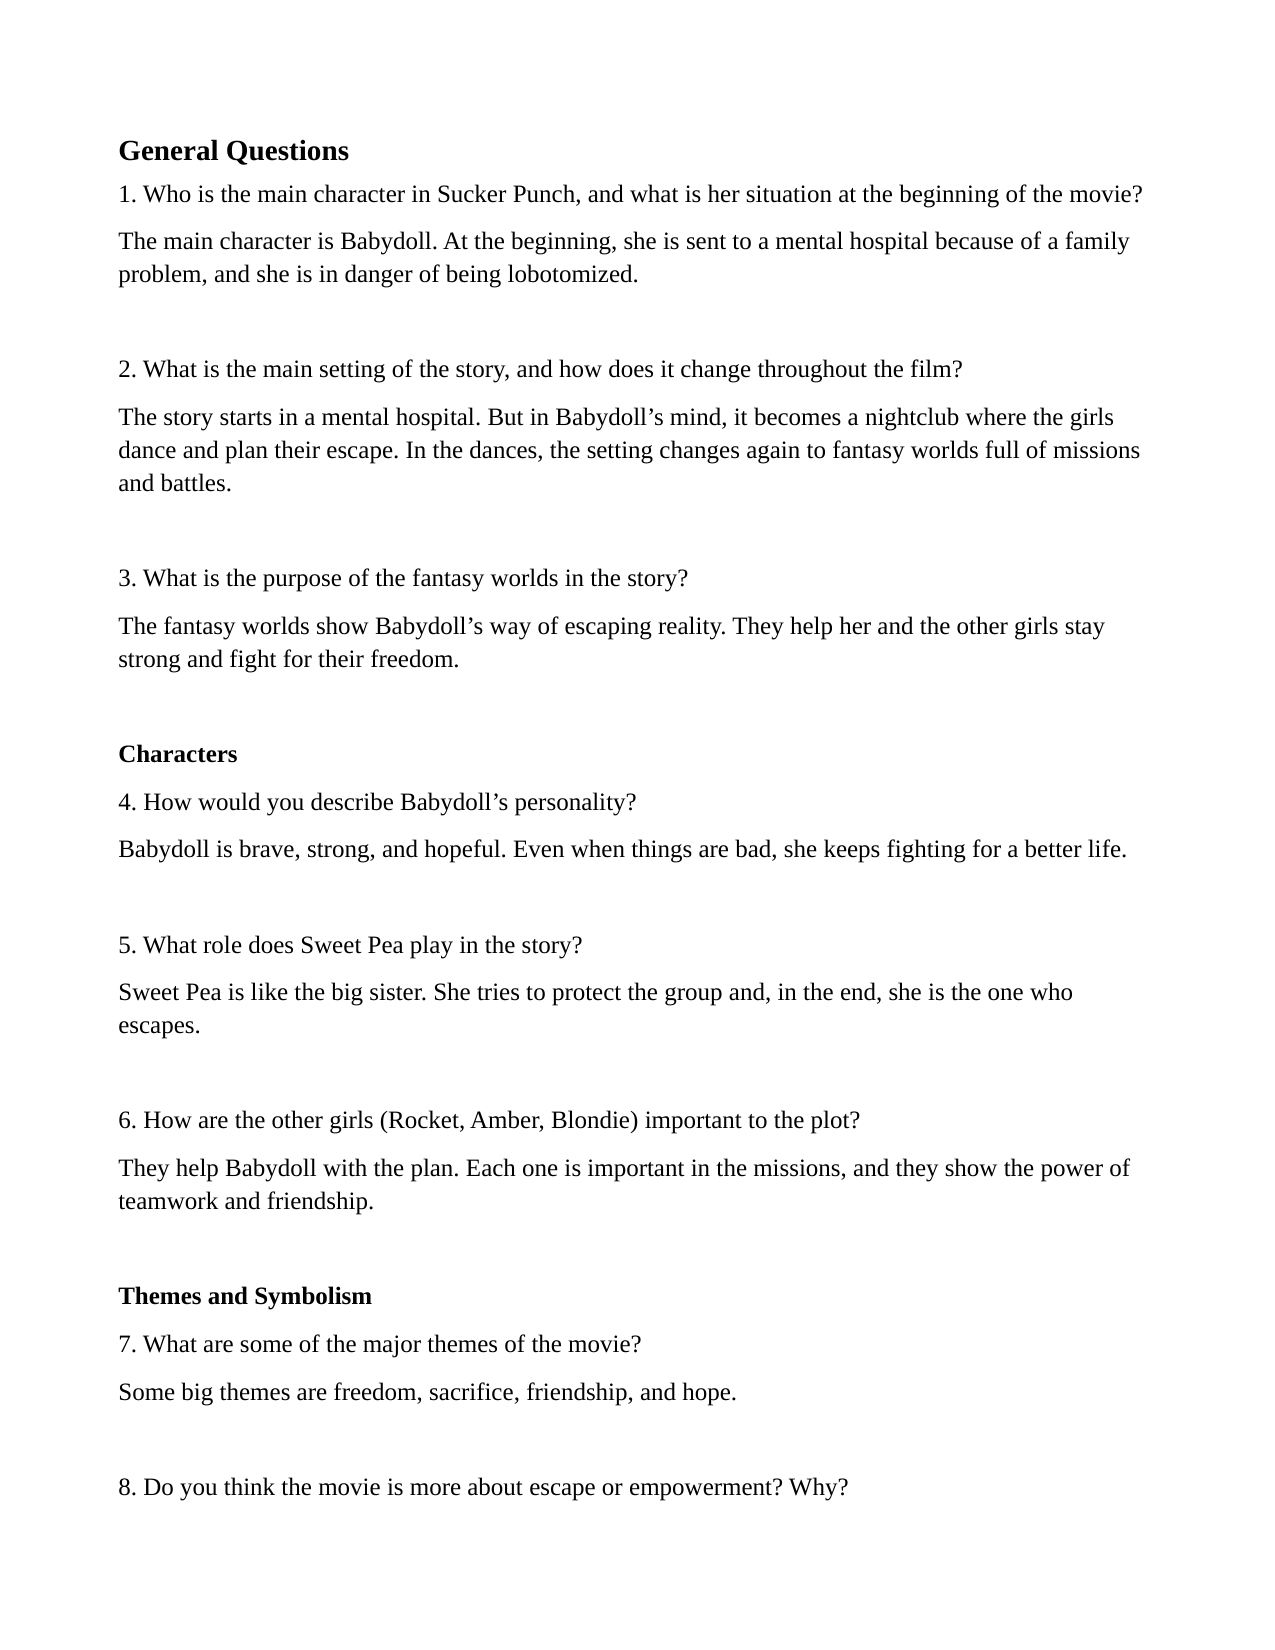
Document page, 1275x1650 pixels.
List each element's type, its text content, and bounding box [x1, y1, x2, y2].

text They help Babydoll with the plan. Each one is important in the missions, and they show the power of teamwork and friendship. [118, 1153, 1157, 1215]
text 7. What are some of the major themes of the movie? [118, 1329, 1157, 1358]
subtitle General Questions [118, 133, 1157, 166]
text 3. What is the purpose of the fantasy worlds in the story? [118, 563, 1157, 592]
text 6. How are the other girls (Rocket, Amber, Blondie) important to the plot? [118, 1106, 1157, 1134]
text The story starts in a mental hospital. But in Babydoll’s mind, it becomes a nightclub where the girls dance and plan their escape. In the dances, the setting changes again to fantasy worlds full of missions and battles. [118, 402, 1157, 497]
text Some big themes are freedom, sacrifice, friendship, and hope. [118, 1377, 1157, 1405]
text 4. How would you describe Babydoll’s personality? [118, 787, 1157, 816]
text 2. What is the main setting of the story, and how does it change throughout the film? [118, 354, 1157, 383]
text The main character is Babydoll. At the beginning, she is sent to a mental hospital because of a family problem, and she is in danger of being lobotomized. [118, 226, 1157, 288]
text Themes and Symbolism [118, 1281, 1157, 1310]
text Sweet Pea is like the big sister. She tries to protect the group and, in the end, she is the one who escapes. [118, 977, 1157, 1039]
text 8. Do you think the movie is more about escape or empowerment? Why? [118, 1472, 1157, 1501]
text 5. What role does Sweet Pea play in the story? [118, 930, 1157, 958]
text Characters [118, 739, 1157, 768]
text 1. Who is the main character in Sucker Punch, and what is her situation at the beginning of the movie? [118, 179, 1157, 207]
text Babydoll is brave, strong, and hopeful. Even when things are bad, she keeps fighting for a better life. [118, 834, 1157, 863]
text The fantasy worlds show Babydoll’s way of escaping reality. They help her and the other girls stay strong and fight for their freedom. [118, 611, 1157, 673]
